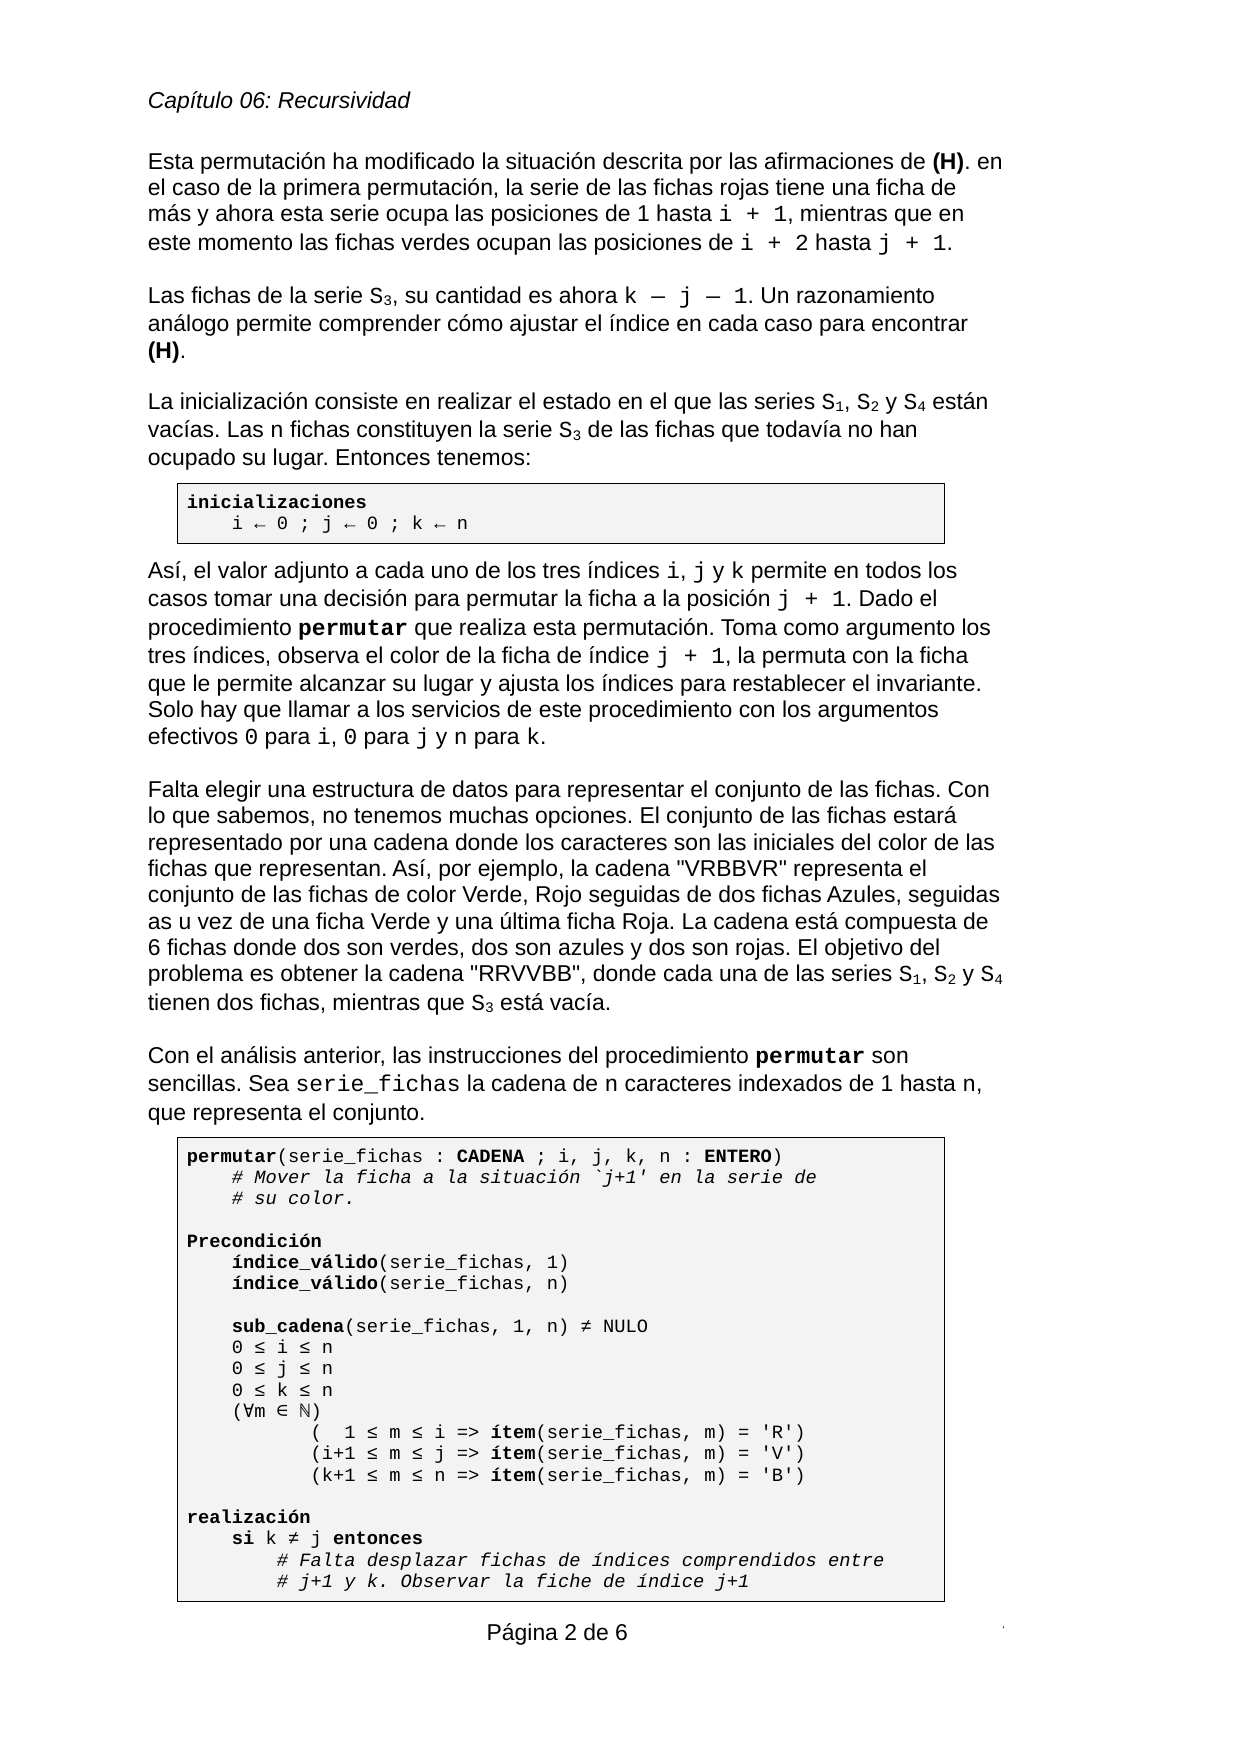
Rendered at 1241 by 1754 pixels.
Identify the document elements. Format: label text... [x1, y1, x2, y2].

text inicializaciones i ← 0 ; j ← 0 ; k ← n [178, 484, 944, 543]
text Con el análisis anterior, las instrucciones del procedimiento permutar son sencillas. Sea serie_fichas la cadena de n caracteres indexados de 1 hasta n, que representa el conjunto. [148, 1042, 1004, 1125]
text permutar(serie_fichas : CADENA ; i, j, k, n : ENTERO) # Mover la ficha a la situación `j+1' en la serie de # su color. Precondición índice_válido(serie_fichas, 1) índice_válido(serie_fichas, n) [178, 1138, 944, 1286]
text Las fichas de la serie S3, su cantidad es ahora k — j — 1. Un razonamiento análogo permite comprender cómo ajustar el índice en cada caso para encontrar (H). [148, 282, 1004, 363]
text Esta permutación ha modificado la situación descrita por las afirmaciones de (H). en el caso de la primera permutación, la serie de las fichas rojas tiene una ficha de más y ahora esta serie ocupa las posiciones de 1 hasta i + 1, mientras que en este momento las fichas verdes ocupan las posiciones de i + 2 hasta j + 1. [148, 148, 1004, 257]
text Falta elegir una estructura de datos para representar el conjunto de las fichas. Con lo que sabemos, no tenemos muchas opciones. El conjunto de las fichas estará representado por una cadena donde los caracteres son las iniciales del color de las fichas que representan. Así, por ejemplo, la cadena "VRBBVR" representa el conjunto de las fichas de color Verde, Rojo seguidas de dos fichas Azules, seguidas as u vez de una ficha Verde y una última ficha Roja. La cadena está compuesta de 6 fichas donde dos son verdes, dos son azules y dos son rojas. El objetivo del problema es obtener la cadena "RRVVBB", donde cada una de las series S1, S2 y S4 tienen dos fichas, mientras que S3 está vacía. [148, 776, 1004, 1017]
text Así, el valor adjunto a cada uno de los tres índices i, j y k permite en todos los casos tomar una decisión para permutar la ficha a la posición j + 1. Dado el procedimiento permutar que realiza esta permutación. Toma como argumento los tres índices, observa el color de la ficha de índice j + 1, la permuta con la ficha que le permite alcanzar su lugar y ajusta los índices para restablecer el invariante. Solo hay que llamar a los servicios de este procedimiento con los argumentos efectivos 0 para i, 0 para j y n para k. [148, 557, 1004, 751]
text La inicialización consiste en realizar el estado en el que las series S1, S2 y S4 están vacías. Las n fichas constituyen la serie S3 de las fichas que todavía no han ocupado su lugar. Entonces tenemos: [148, 388, 1004, 471]
text sub_cadena(serie_fichas, 1, n) ≠ NULO 0 ≤ i ≤ n 0 ≤ j ≤ n 0 ≤ k ≤ n (∀m ∈ ℕ) ( 1 ≤ m ≤ i => ítem(serie_fichas, m) = 'R') (i+1 ≤ m ≤ j => ítem(serie_fichas, m) = 'V') (k+1 ≤ m ≤ n => ítem(serie_fichas, m) = 'B') realización si k ≠ j entonces # Falta desplazar fichas de índices comprendidos entre # j+1 y k. Observar la fiche de índice j+1 [178, 1286, 944, 1601]
